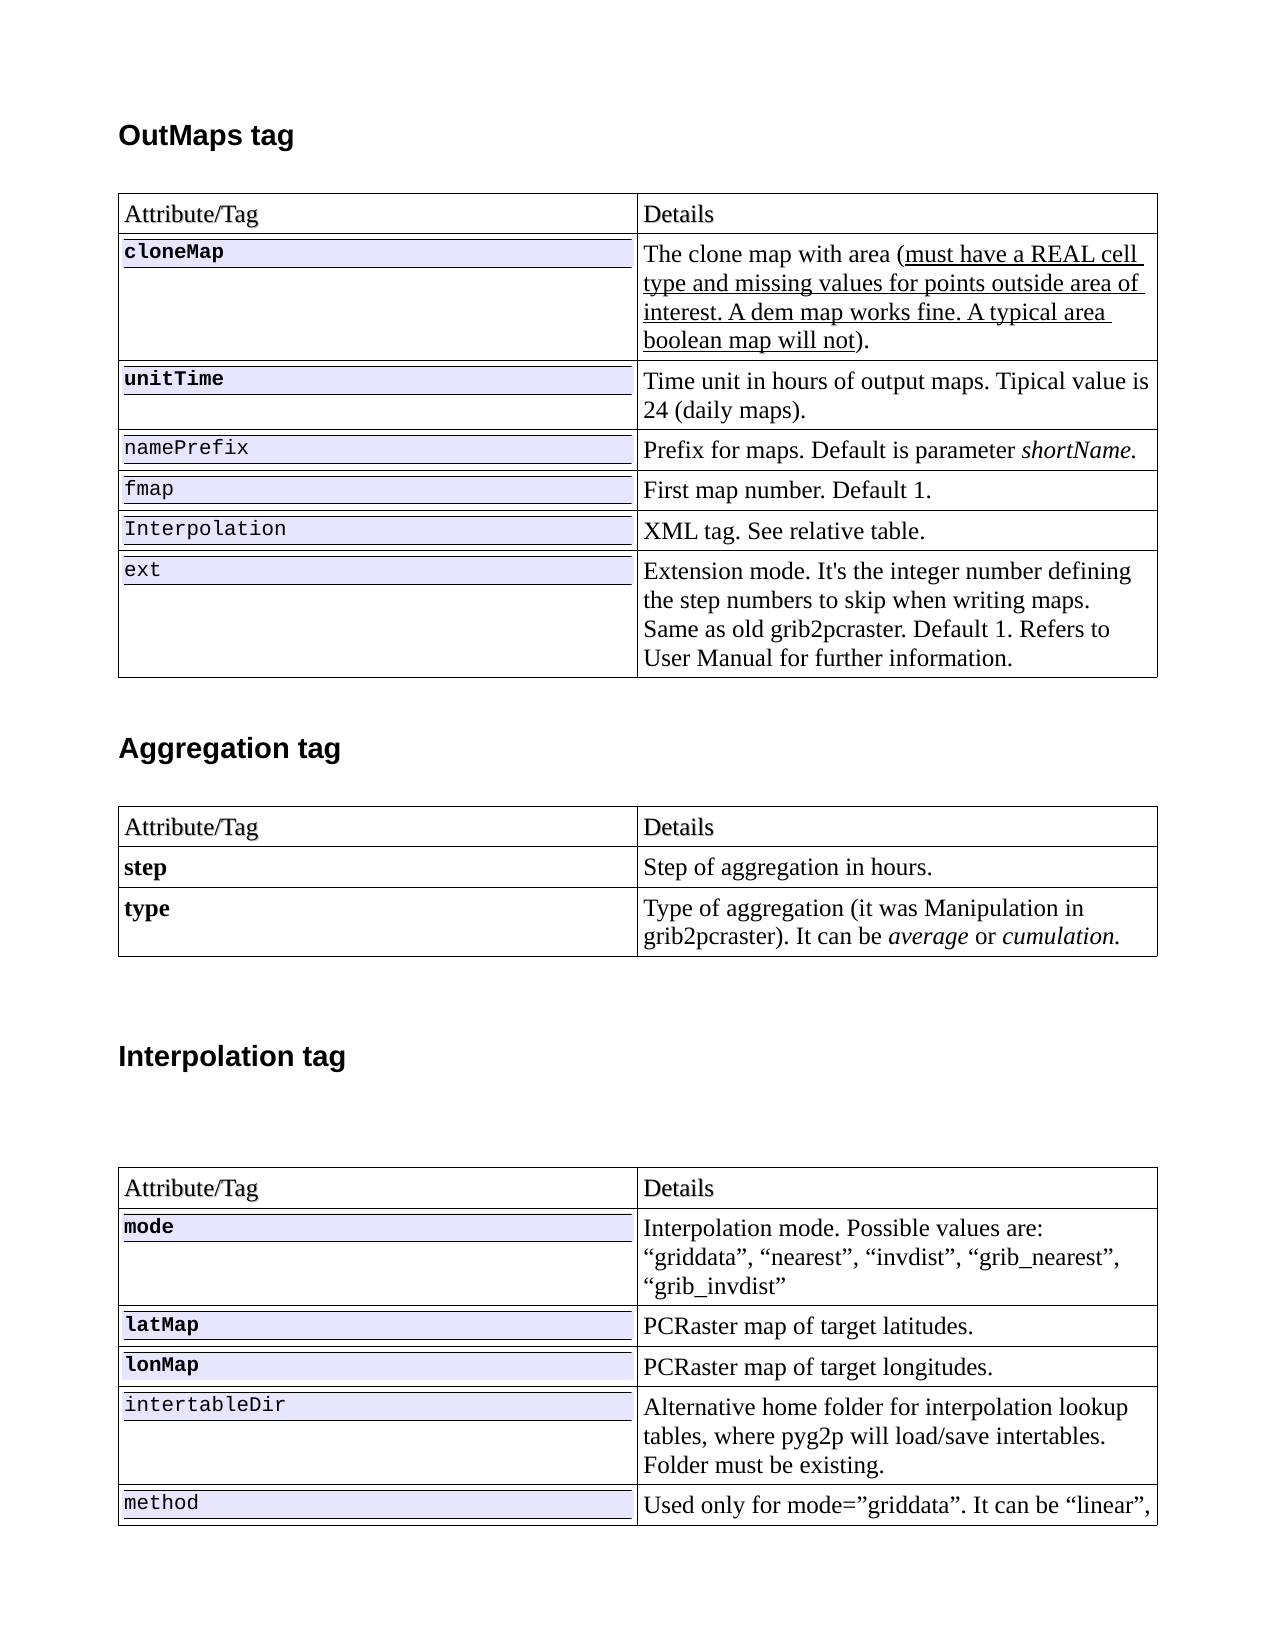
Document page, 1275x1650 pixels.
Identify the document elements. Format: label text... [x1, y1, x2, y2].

table_cell First map number. Default 1. [638, 471, 1157, 510]
table_cell Step of aggregation in hours. [638, 847, 1157, 887]
table_cell PCRaster map of target longitudes. [638, 1347, 1157, 1386]
table_cell Time unit in hours of output maps. Tipical value is 24 (daily maps). [638, 361, 1157, 429]
table_cell Interpolation [119, 511, 637, 550]
table_cell cloneMap [119, 234, 637, 360]
table_cell unitTime [119, 361, 637, 429]
table_cell The clone map with area (must have a REAL cell type and missing values for points outside area of interest. A dem map works fine. A typical area boolean map will not). [638, 234, 1157, 360]
table_header Details [638, 194, 1157, 233]
subtitle Aggregation tag [118, 731, 1157, 764]
subtitle OutMaps tag [118, 118, 1157, 152]
table_cell Prefix for maps. Default is parameter shortName. [638, 430, 1157, 469]
table_cell namePrefix [119, 430, 637, 469]
table_cell lonMap [119, 1347, 637, 1386]
table_cell step [119, 847, 637, 887]
subtitle Interpolation tag [118, 1038, 1157, 1072]
table_cell ext [119, 551, 637, 677]
table_cell Used only for mode=”griddata”. It can be “linear”, [638, 1485, 1157, 1524]
table_header Details [638, 807, 1157, 846]
table_cell mode [119, 1209, 637, 1305]
table_header Attribute/Tag [119, 807, 637, 846]
table_cell intertableDir [119, 1387, 637, 1484]
table_cell fmap [119, 471, 637, 510]
table_cell type [119, 888, 637, 956]
table_cell Type of aggregation (it was Manipulation in grib2pcraster). It can be average or cumulation. [638, 888, 1157, 956]
table_header Details [638, 1168, 1157, 1207]
table_cell XML tag. See relative table. [638, 511, 1157, 550]
table_cell latMap [119, 1306, 637, 1346]
table_header Attribute/Tag [119, 194, 637, 233]
table_cell PCRaster map of target latitudes. [638, 1306, 1157, 1346]
table_cell method [119, 1485, 637, 1524]
table_cell Alternative home folder for interpolation lookup tables, where pyg2p will load/save intertables. Folder must be existing. [638, 1387, 1157, 1484]
table_cell Interpolation mode. Possible values are: “griddata”, “nearest”, “invdist”, “grib_nearest”, “grib_invdist” [638, 1209, 1157, 1305]
table_cell Extension mode. It's the integer number defining the step numbers to skip when writing maps. Same as old grib2pcraster. Default 1. Refers to User Manual for further information. [638, 551, 1157, 677]
table_header Attribute/Tag [119, 1168, 637, 1207]
